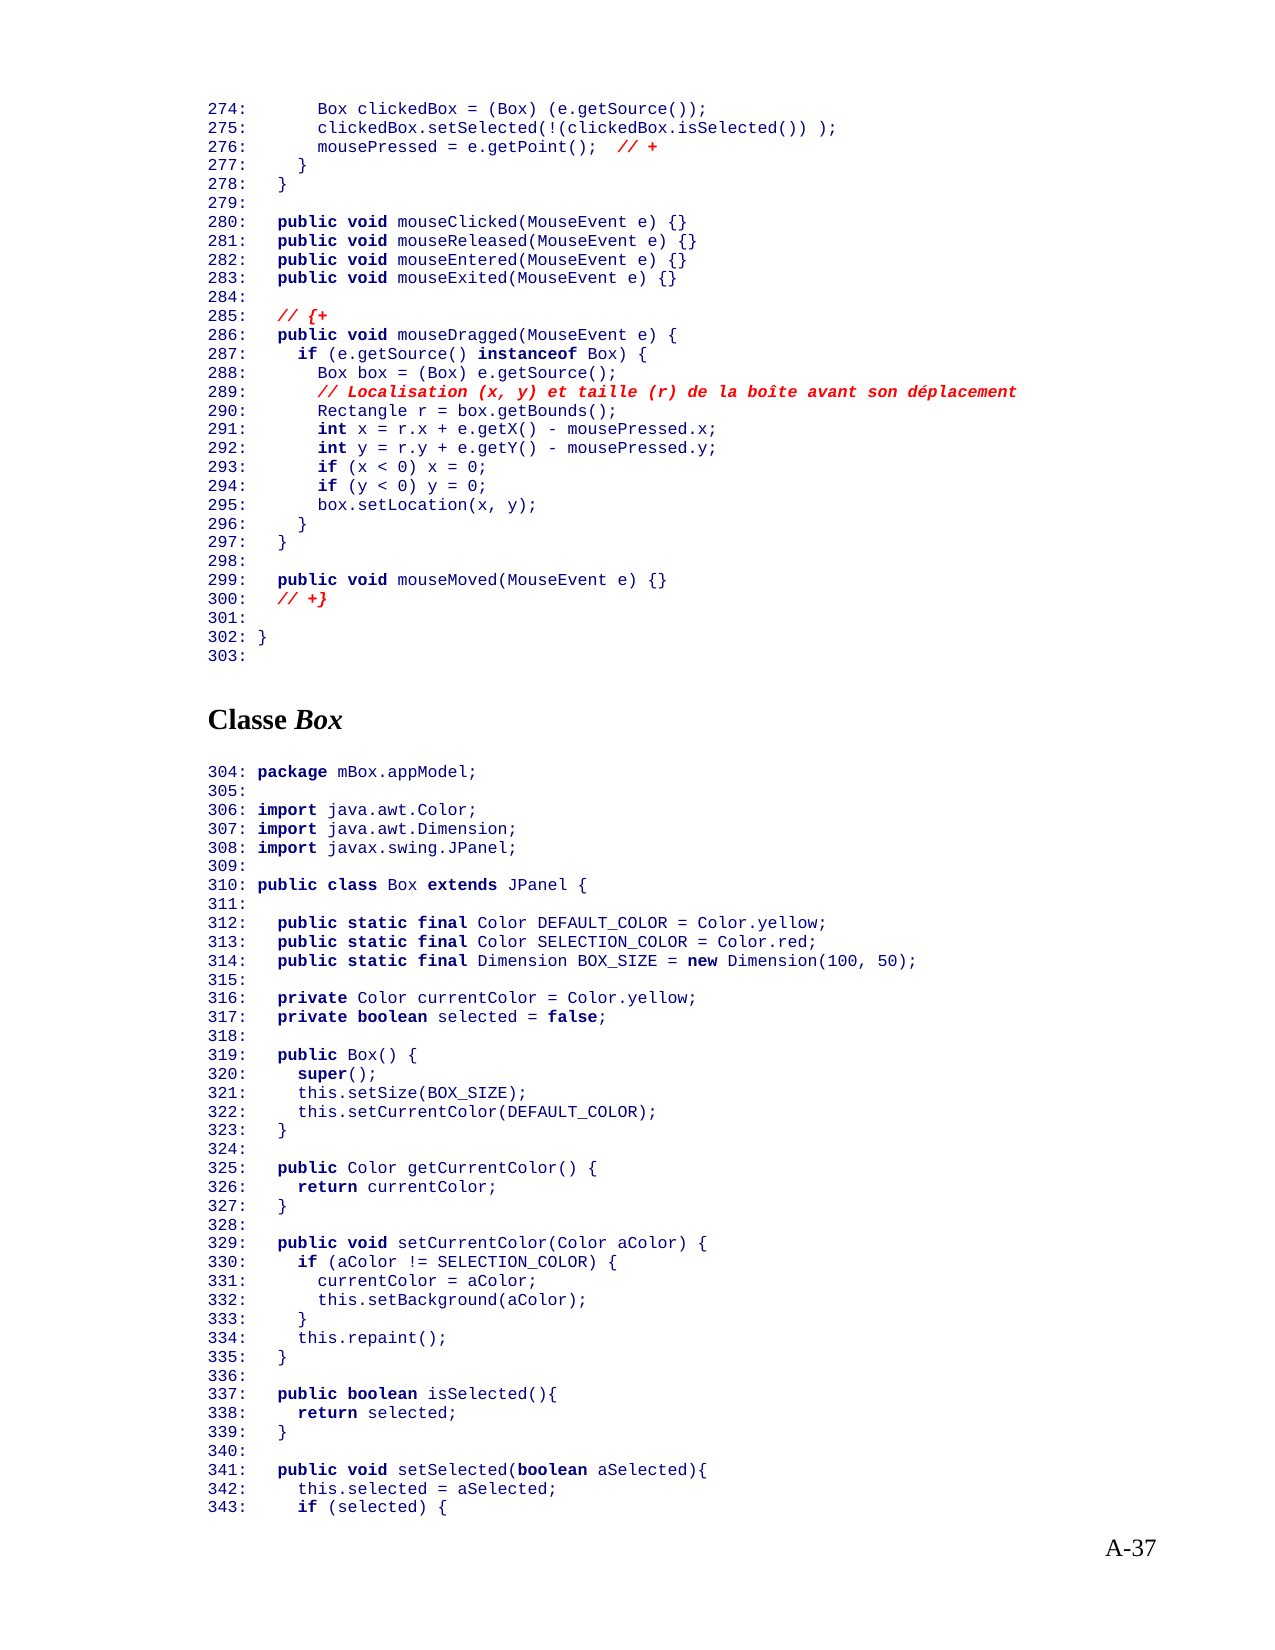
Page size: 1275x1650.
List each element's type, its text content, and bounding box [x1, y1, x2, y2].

text 300: // +} [207, 591, 1156, 609]
text 289: // Localisation (x, y) et taille (r) de la boîte avant son déplacement [207, 383, 1156, 402]
text 292: int y = r.y + e.getY() - mousePressed.y; [207, 440, 1156, 459]
text 324: [207, 1141, 1156, 1160]
text 285: // {+ [207, 308, 1156, 327]
text 336: [207, 1367, 1156, 1386]
text 316: private Color currentColor = Color.yellow; [207, 990, 1156, 1009]
text 313: public static final Color SELECTION_COLOR = Color.red; [207, 933, 1156, 952]
text 307: import java.awt.Dimension; [207, 820, 1156, 839]
text 342: this.selected = aSelected; [207, 1480, 1156, 1499]
text 302: } [207, 628, 1156, 647]
text 315: [207, 971, 1156, 990]
text 326: return currentColor; [207, 1178, 1156, 1197]
text 323: } [207, 1122, 1156, 1141]
text 283: public void mouseExited(MouseEvent e) {} [207, 270, 1156, 289]
text 341: public void setSelected(boolean aSelected){ [207, 1461, 1156, 1480]
text 295: box.setLocation(x, y); [207, 496, 1156, 515]
text 293: if (x < 0) x = 0; [207, 459, 1156, 477]
text 331: currentColor = aColor; [207, 1273, 1156, 1292]
text 325: public Color getCurrentColor() { [207, 1160, 1156, 1178]
text 335: } [207, 1348, 1156, 1367]
text 321: this.setSize(BOX_SIZE); [207, 1084, 1156, 1103]
text 274: Box clickedBox = (Box) (e.getSource()); [207, 100, 1156, 119]
text 277: } [207, 157, 1156, 176]
text 290: Rectangle r = box.getBounds(); [207, 402, 1156, 421]
text 343: if (selected) { [207, 1499, 1156, 1518]
text 338: return selected; [207, 1405, 1156, 1424]
text 282: public void mouseEntered(MouseEvent e) {} [207, 251, 1156, 270]
text 278: } [207, 176, 1156, 195]
text 305: [207, 783, 1156, 801]
text 337: public boolean isSelected(){ [207, 1386, 1156, 1405]
text 319: public Box() { [207, 1047, 1156, 1065]
text 287: if (e.getSource() instanceof Box) { [207, 346, 1156, 364]
text 320: super(); [207, 1065, 1156, 1084]
text 334: this.repaint(); [207, 1329, 1156, 1348]
text 330: if (aColor != SELECTION_COLOR) { [207, 1254, 1156, 1273]
text 279: [207, 195, 1156, 213]
text 280: public void mouseClicked(MouseEvent e) {} [207, 213, 1156, 232]
text 291: int x = r.x + e.getX() - mousePressed.x; [207, 421, 1156, 440]
text 296: } [207, 515, 1156, 534]
text 281: public void mouseReleased(MouseEvent e) {} [207, 232, 1156, 251]
text 318: [207, 1028, 1156, 1047]
text 298: [207, 553, 1156, 572]
text 284: [207, 289, 1156, 308]
text 276: mousePressed = e.getPoint(); // + [207, 138, 1156, 157]
text 312: public static final Color DEFAULT_COLOR = Color.yellow; [207, 914, 1156, 933]
text 314: public static final Dimension BOX_SIZE = new Dimension(100, 50); [207, 952, 1156, 971]
text 306: import java.awt.Color; [207, 801, 1156, 820]
text 333: } [207, 1311, 1156, 1329]
text 328: [207, 1216, 1156, 1235]
text 317: private boolean selected = false; [207, 1009, 1156, 1028]
text 297: } [207, 534, 1156, 553]
text 301: [207, 609, 1156, 628]
text 303: [207, 647, 1156, 666]
text 304: package mBox.appModel; [207, 764, 1156, 783]
text 322: this.setCurrentColor(DEFAULT_COLOR); [207, 1103, 1156, 1122]
text 294: if (y < 0) y = 0; [207, 477, 1156, 496]
text 329: public void setCurrentColor(Color aColor) { [207, 1235, 1156, 1254]
text 310: public class Box extends JPanel { [207, 877, 1156, 896]
text Classe Box [207, 704, 1156, 736]
text 286: public void mouseDragged(MouseEvent e) { [207, 327, 1156, 346]
text 308: import javax.swing.JPanel; [207, 839, 1156, 858]
text 299: public void mouseMoved(MouseEvent e) {} [207, 572, 1156, 591]
text 311: [207, 896, 1156, 914]
text 332: this.setBackground(aColor); [207, 1292, 1156, 1311]
text 340: [207, 1442, 1156, 1461]
text 288: Box box = (Box) e.getSource(); [207, 364, 1156, 383]
text 327: } [207, 1197, 1156, 1216]
text 339: } [207, 1424, 1156, 1442]
text 309: [207, 858, 1156, 877]
text 275: clickedBox.setSelected(!(clickedBox.isSelected()) ); [207, 119, 1156, 138]
